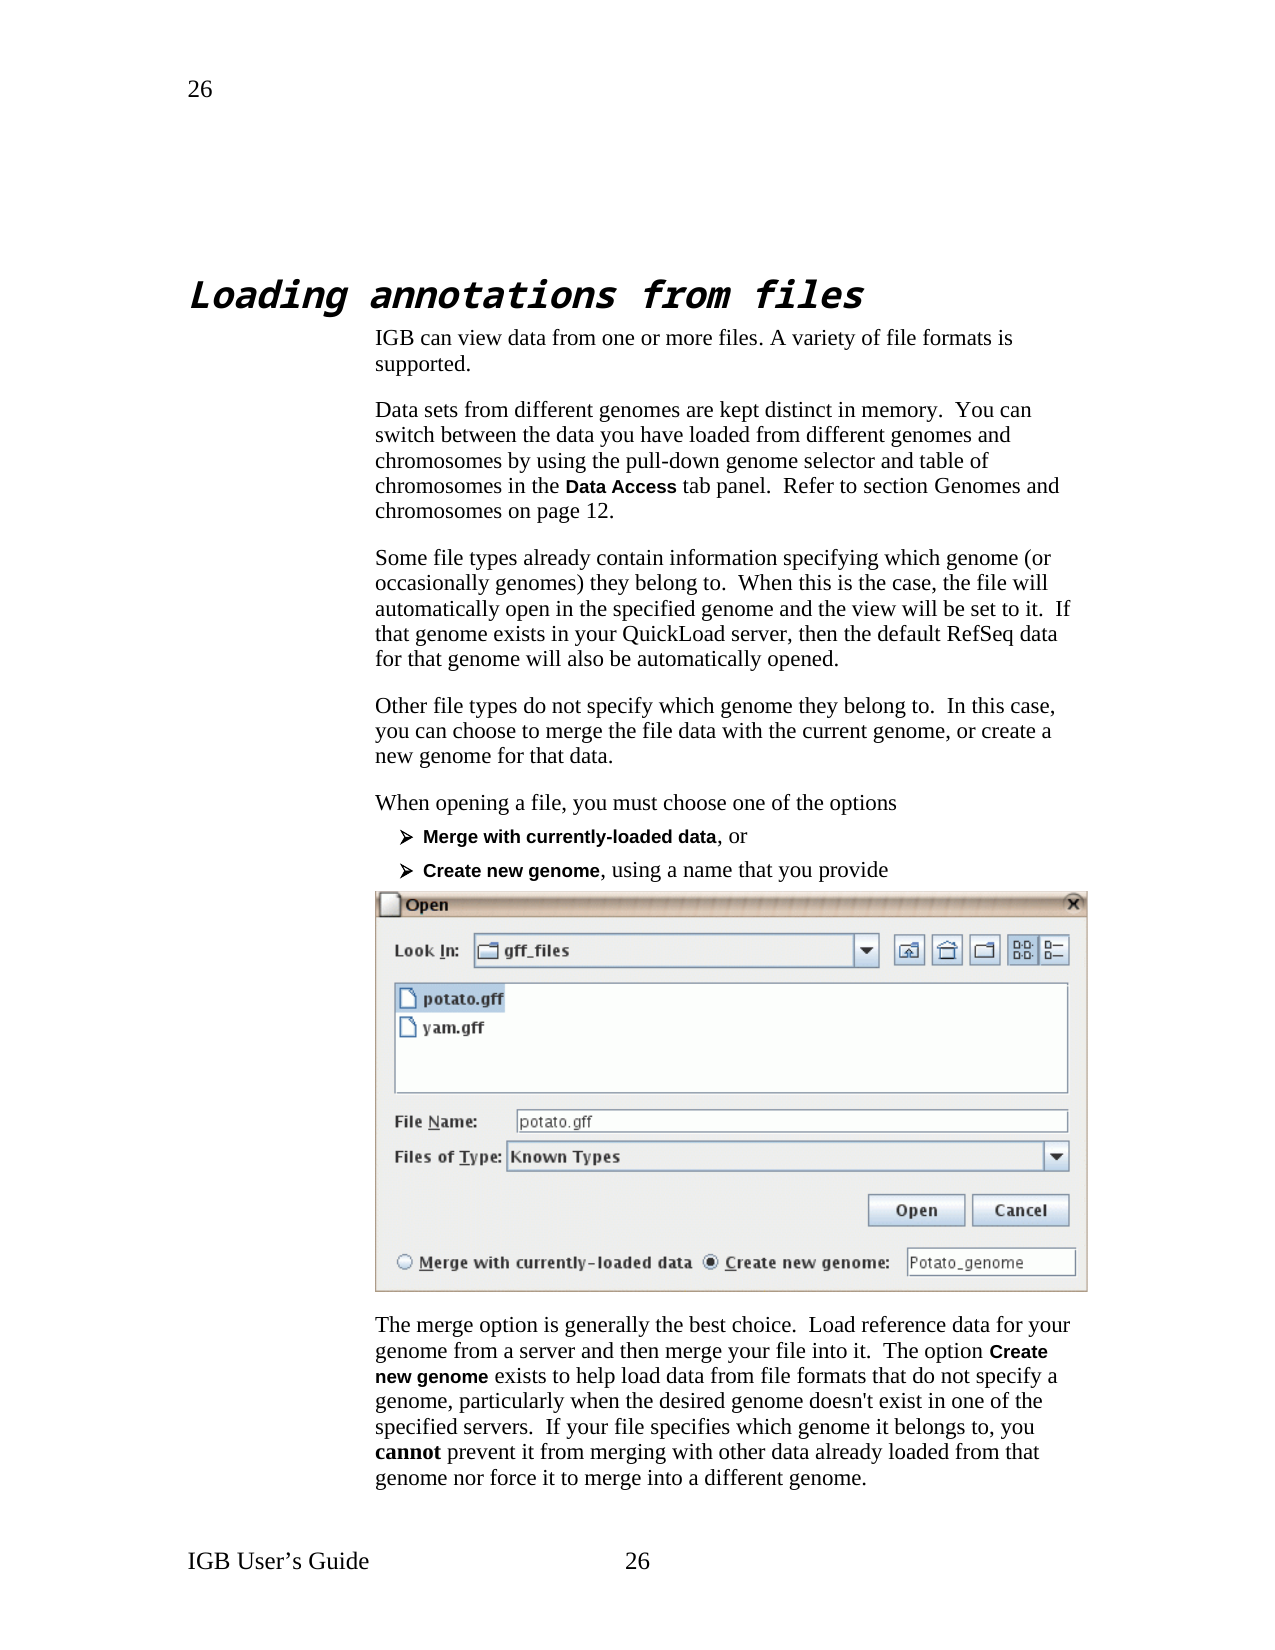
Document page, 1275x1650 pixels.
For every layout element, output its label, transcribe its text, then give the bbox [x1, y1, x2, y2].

text Other file types do not specify which genome they belong to. In this case, you can choose to merge the file data with the current genome, or create a new genome for that data. [375, 693, 1087, 769]
list Merge with currently-loaded data, or [399, 823, 1087, 849]
subtitle Loading annotations from files [187, 268, 1087, 319]
list Create new genome, using a name that you provide [399, 857, 1087, 883]
text When opening a file, you must choose one of the options [375, 790, 1087, 815]
picture [375, 891, 1088, 1292]
text IGB can view data from one or more files. A variety of file formats is supported. [375, 325, 1087, 376]
text The merge option is generally the best choice. Load reference data for your genome from a server and then merge your file into it. The option Create new genome exists to help load data from file formats that do not specify a genome, particularly when the desired genome doesn't exist in one of the specified servers. If your file specifies which genome it belongs to, you cannot prevent it from merging with other data already loaded from that genome nor force it to merge into a different genome. [375, 1312, 1087, 1490]
text Data sets from different genomes are kept distinct in memory. You can switch between the data you have loaded from different genomes and chromosomes by using the pull-down genome selector and table of chromosomes in the Data Access tab panel. Refer to section Genomes and chromosomes on page 11. [375, 397, 1087, 524]
text Some file types already contain information specifying which genome (or occasionally genomes) they belong to. When this is the case, the file will automatically open in the specified genome and the view will be set to it. If that genome exists in your QuickLoad server, then the default RefSeq data for that genome will also be automatically opened. [375, 545, 1087, 672]
